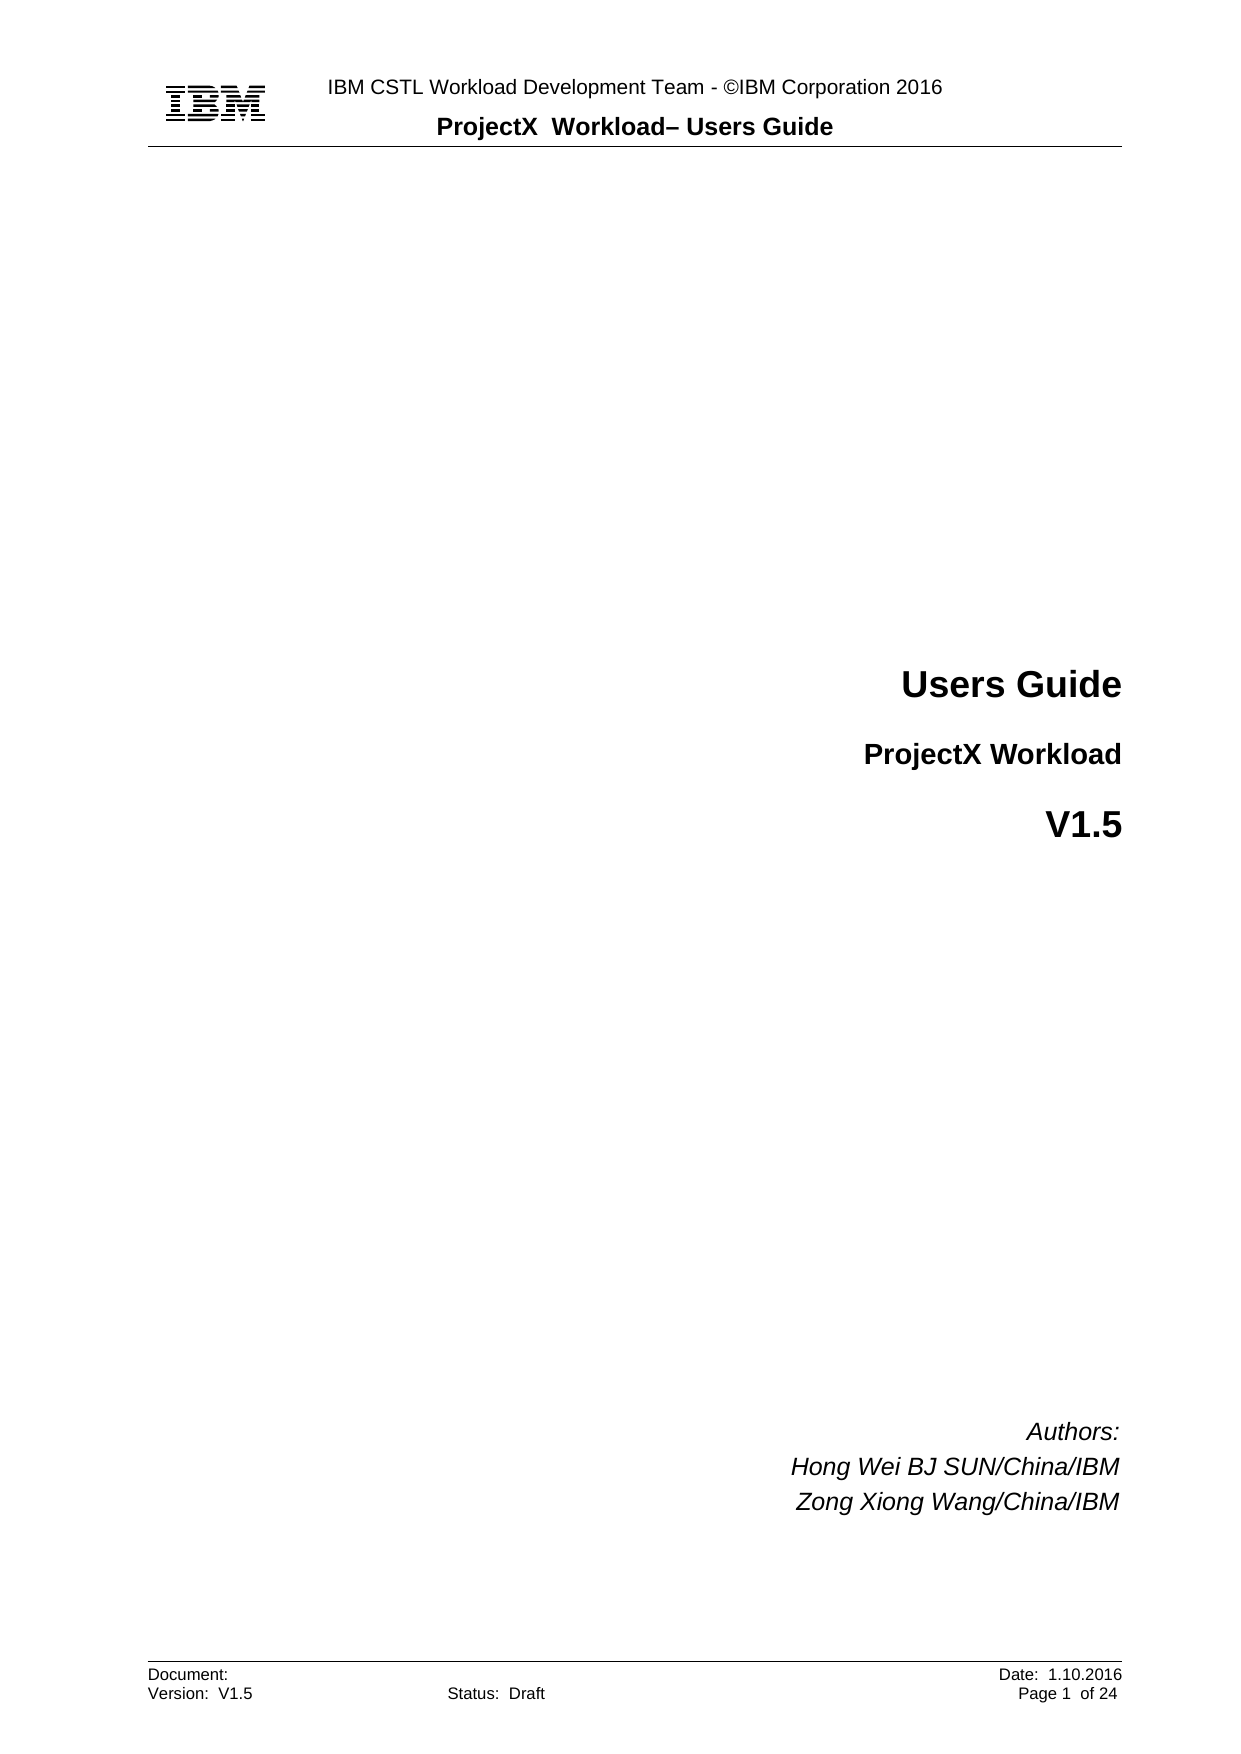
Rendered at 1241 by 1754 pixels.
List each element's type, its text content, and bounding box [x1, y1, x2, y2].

subtitle V1.5 [148, 802, 1122, 845]
subtitle ProjectX Workload [148, 737, 1122, 771]
subtitle Hong Wei BJ SUN/China/IBM [148, 1452, 1122, 1480]
subtitle Zong Xiong Wang/China/IBM [148, 1487, 1122, 1515]
subtitle Authors: [148, 1417, 1122, 1445]
subtitle Users Guide [148, 663, 1122, 706]
